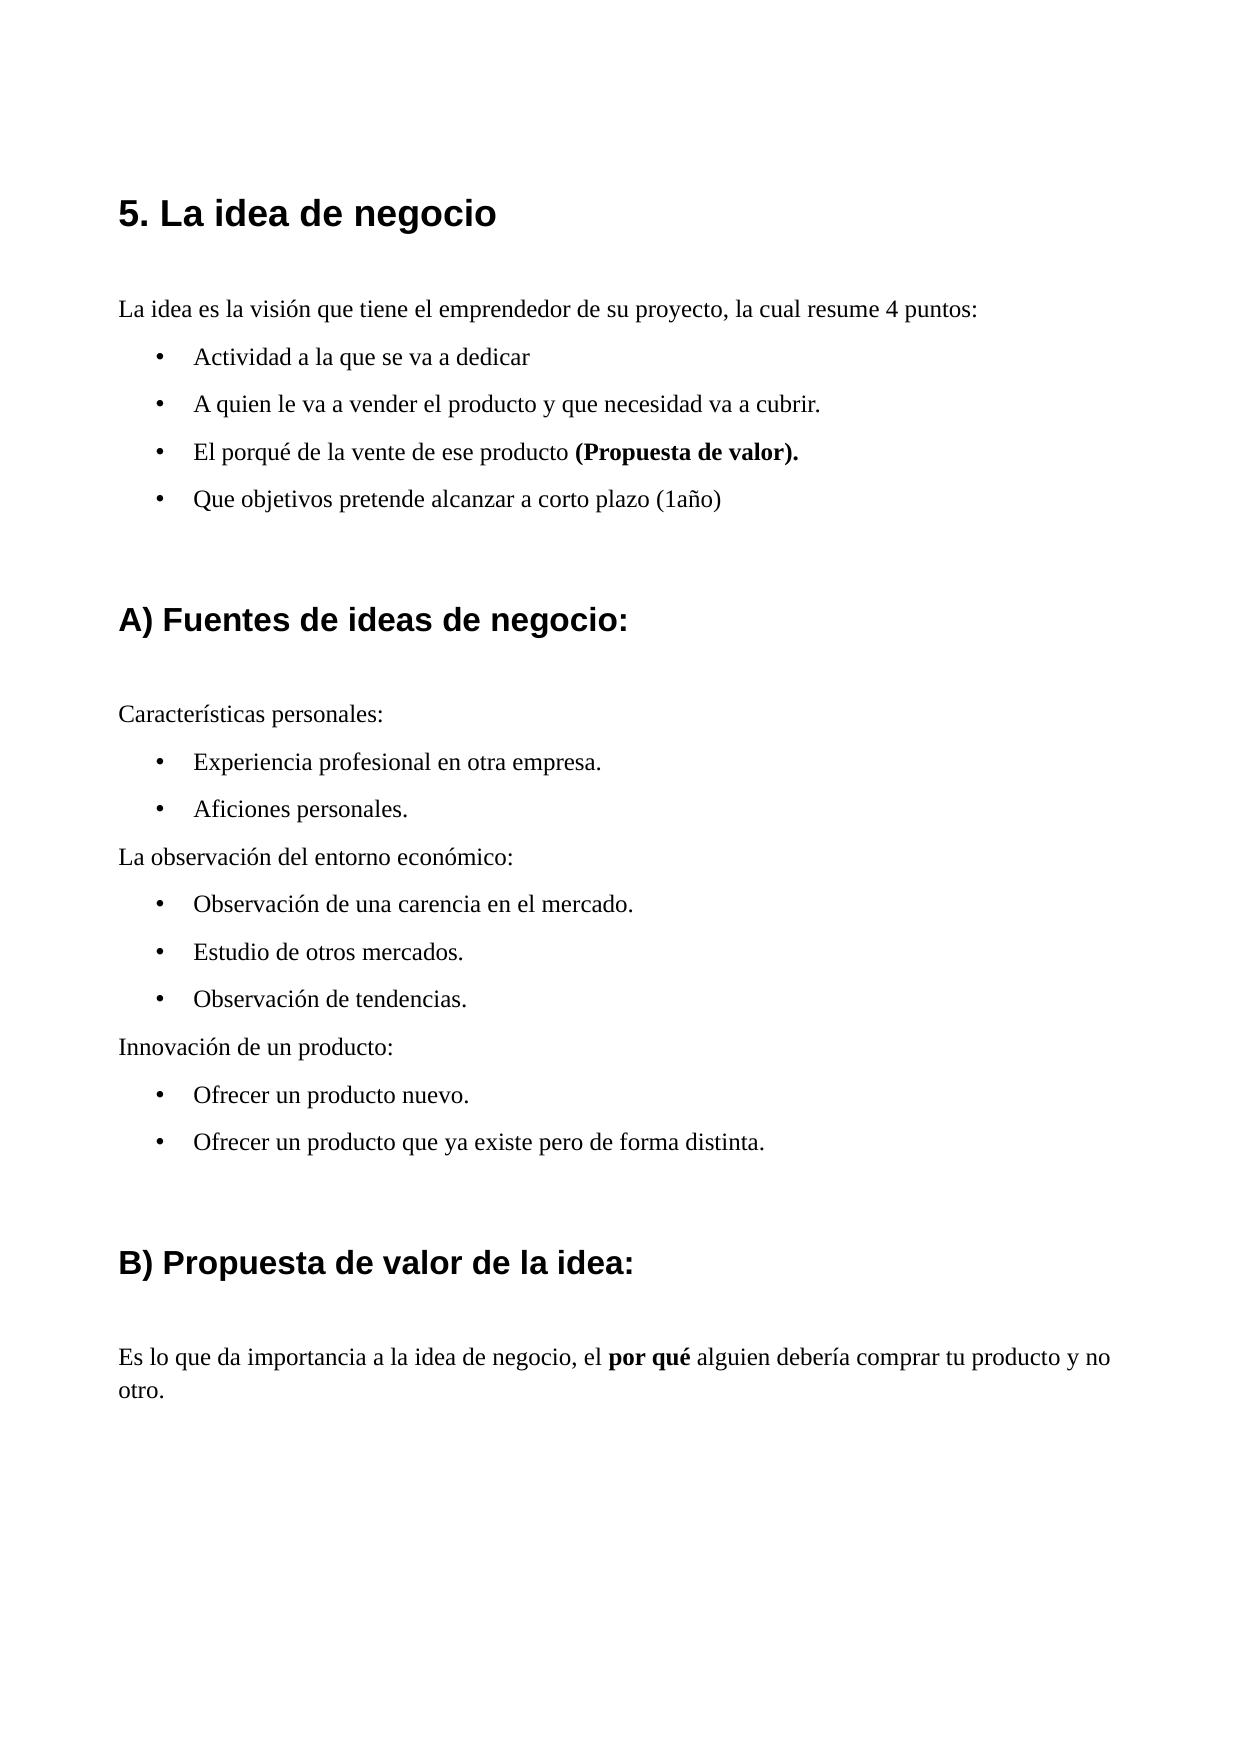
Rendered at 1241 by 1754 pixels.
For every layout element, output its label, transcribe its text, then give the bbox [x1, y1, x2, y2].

subtitle 5. La idea de negocio [118, 191, 1122, 234]
list Observación de tendencias. [156, 984, 1122, 1013]
list Ofrecer un producto nuevo. [156, 1080, 1122, 1108]
list Experiencia profesional en otra empresa. [156, 747, 1122, 775]
list Observación de una carencia en el mercado. [156, 889, 1122, 918]
list Aficiones personales. [156, 794, 1122, 823]
list A quien le va a vender el producto y que necesidad va a cubrir. [156, 389, 1122, 418]
text La observación del entorno económico: [118, 842, 1122, 871]
subtitle B) Propuesta de valor de la idea: [118, 1243, 1122, 1282]
subtitle A) Fuentes de ideas de negocio: [118, 600, 1122, 639]
text Innovación de un producto: [118, 1032, 1122, 1061]
text Es lo que da importancia a la idea de negocio, el por qué alguien debería comprar tu producto y no otro. [118, 1342, 1122, 1404]
list El porqué de la vente de ese producto (Propuesta de valor). [156, 437, 1122, 466]
text La idea es la visión que tiene el emprendedor de su proyecto, la cual resume 4 puntos: [118, 294, 1122, 323]
text Características personales: [118, 699, 1122, 728]
list Ofrecer un producto que ya existe pero de forma distinta. [156, 1127, 1122, 1156]
list Actividad a la que se va a dedicar [156, 342, 1122, 370]
list Que objetivos pretende alcanzar a corto plazo (1año) [156, 484, 1122, 513]
list Estudio de otros mercados. [156, 937, 1122, 966]
